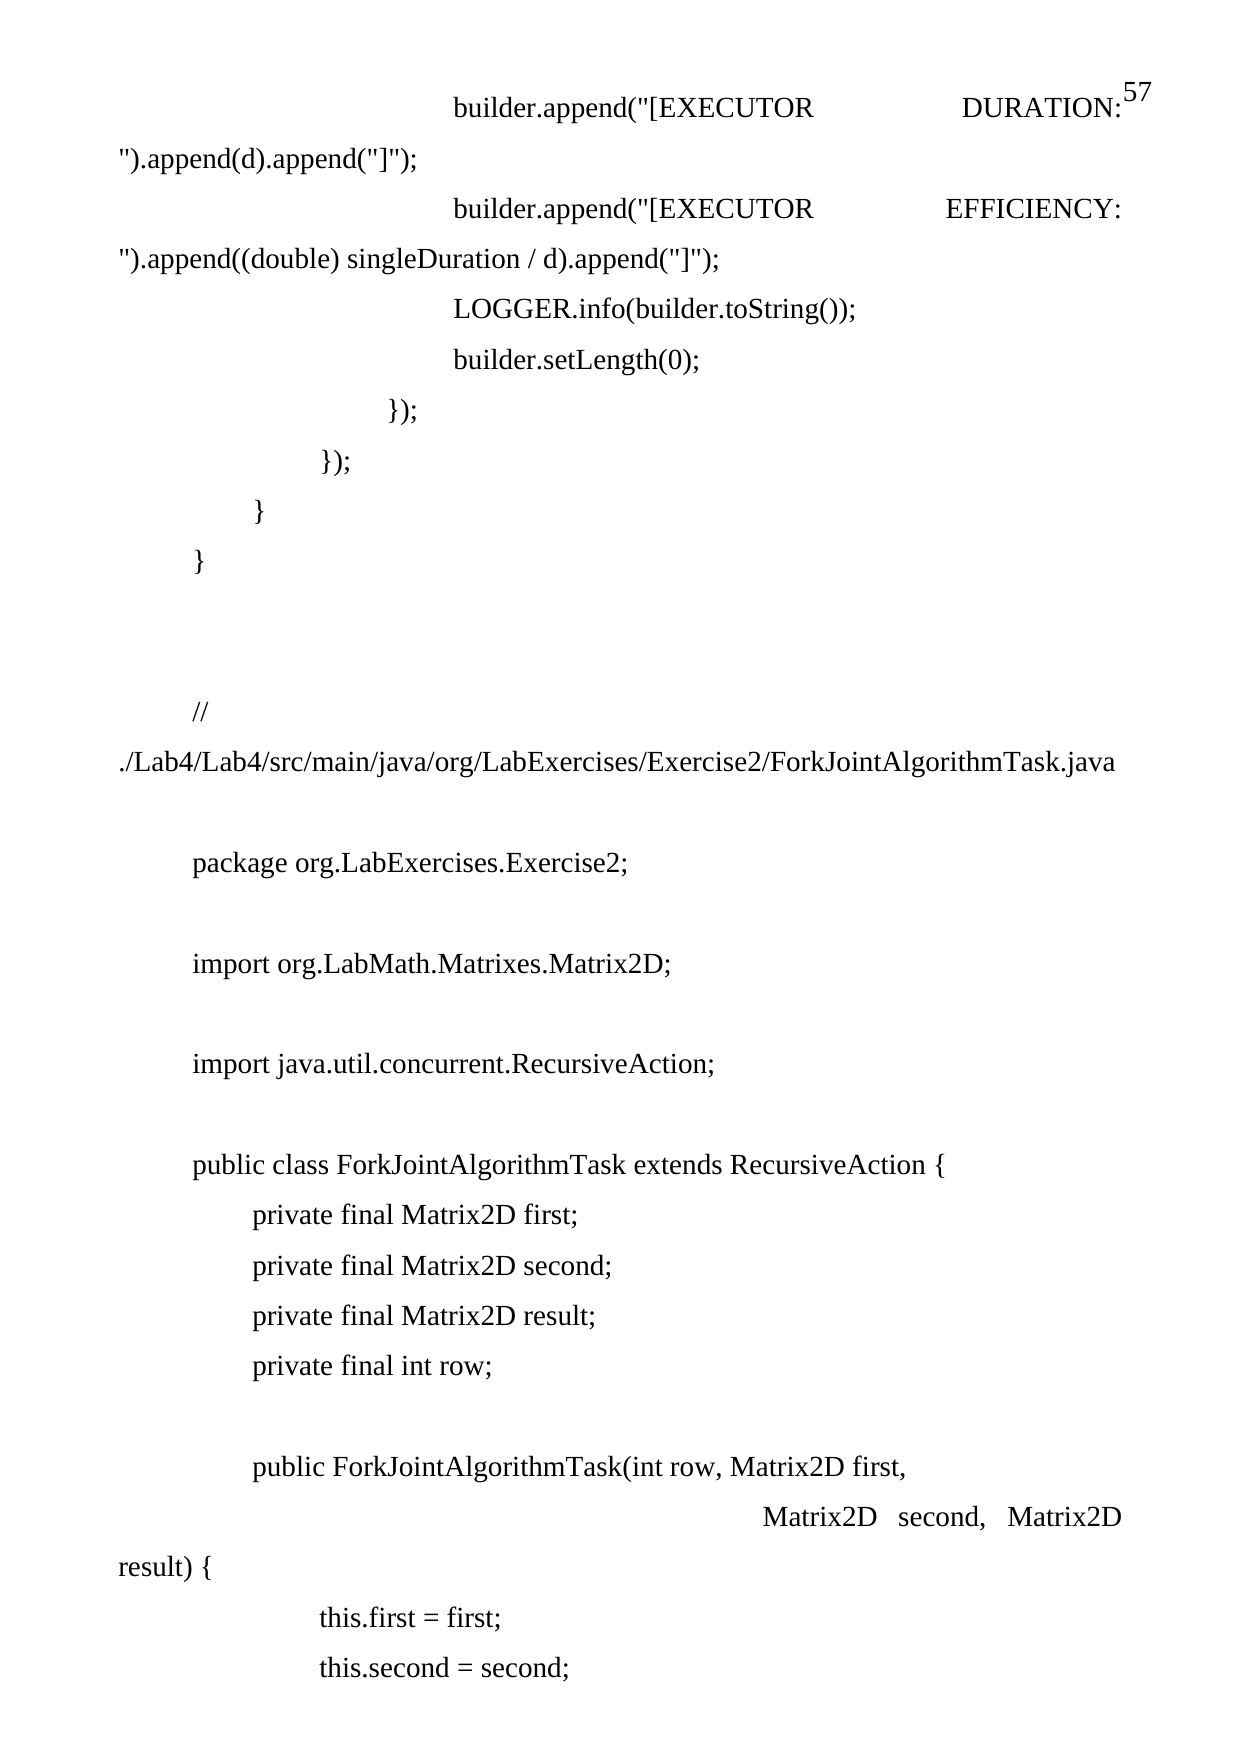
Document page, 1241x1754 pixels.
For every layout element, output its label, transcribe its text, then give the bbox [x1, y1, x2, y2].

text builder.append("[EXECUTOR DURATION: ").append(d).append("]"); [118, 90, 1122, 174]
text } [118, 493, 1122, 526]
text }); [118, 392, 1122, 426]
text package org.LabExercises.Exercise2; [118, 845, 1122, 879]
text LOGGER.info(builder.toString()); [118, 292, 1122, 325]
text Matrix2D second, Matrix2D result) { [118, 1499, 1122, 1583]
text private final Matrix2D result; [118, 1298, 1122, 1331]
text }); [118, 443, 1122, 476]
text public class ForkJointAlgorithmTask extends RecursiveAction { [118, 1147, 1122, 1181]
text // ./Lab4/Lab4/src/main/java/org/LabExercises/Exercise2/ForkJointAlgorithmTask.java [118, 694, 1122, 778]
text } [118, 543, 1122, 577]
text this.first = first; [118, 1600, 1122, 1633]
text import org.LabMath.Matrixes.Matrix2D; [118, 946, 1122, 979]
text import java.util.concurrent.RecursiveAction; [118, 1046, 1122, 1080]
text private final int row; [118, 1348, 1122, 1382]
text private final Matrix2D first; [118, 1197, 1122, 1231]
text private final Matrix2D second; [118, 1248, 1122, 1281]
text builder.setLength(0); [118, 342, 1122, 376]
text builder.append("[EXECUTOR EFFICIENCY: ").append((double) singleDuration / d).append("]"); [118, 191, 1122, 275]
text public ForkJointAlgorithmTask(int row, Matrix2D first, [118, 1449, 1122, 1482]
text this.second = second; [118, 1650, 1122, 1684]
